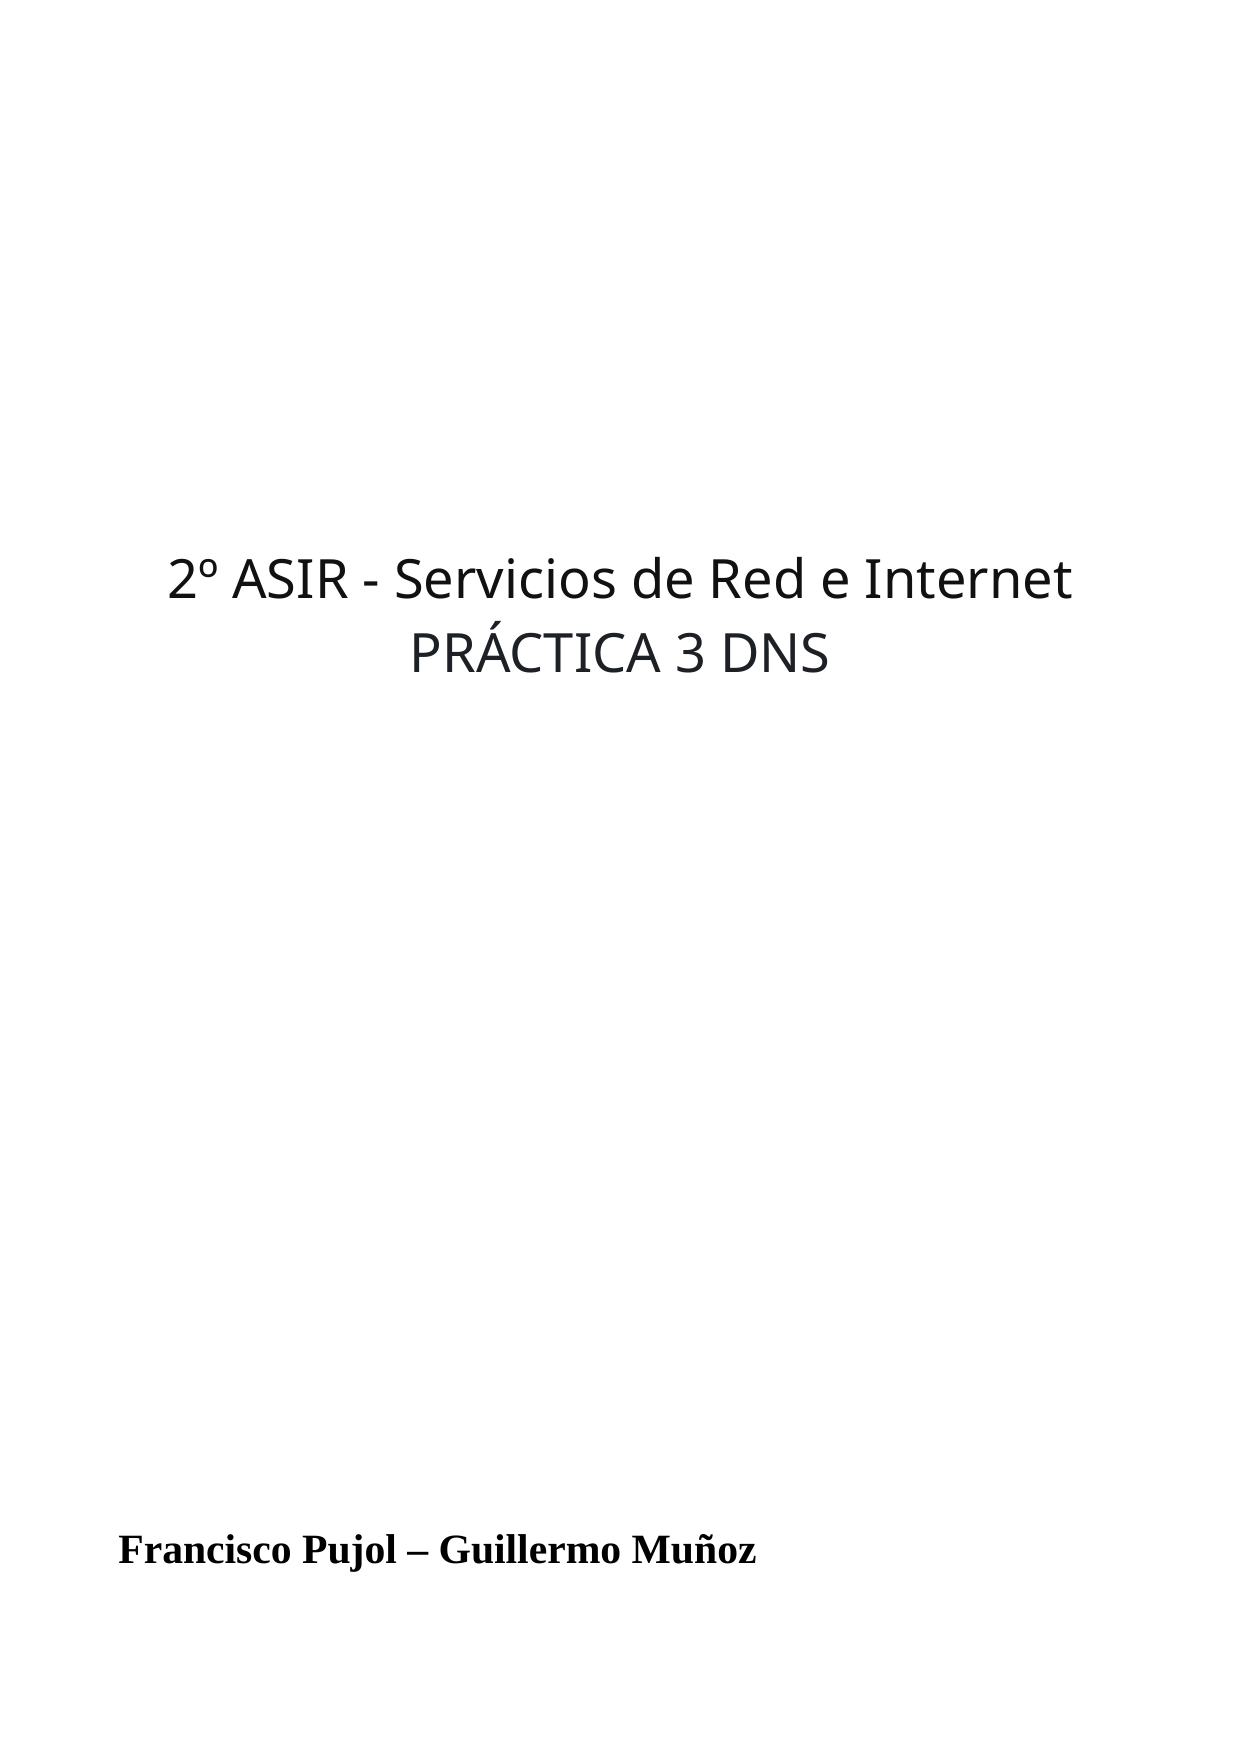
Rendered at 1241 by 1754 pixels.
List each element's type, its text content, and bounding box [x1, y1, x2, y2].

text Francisco Pujol – Guillermo Muñoz [118, 1525, 1122, 1573]
subtitle 2º ASIR - Servicios de Red e Internet PRÁCTICA 3 DNS [118, 541, 1122, 688]
